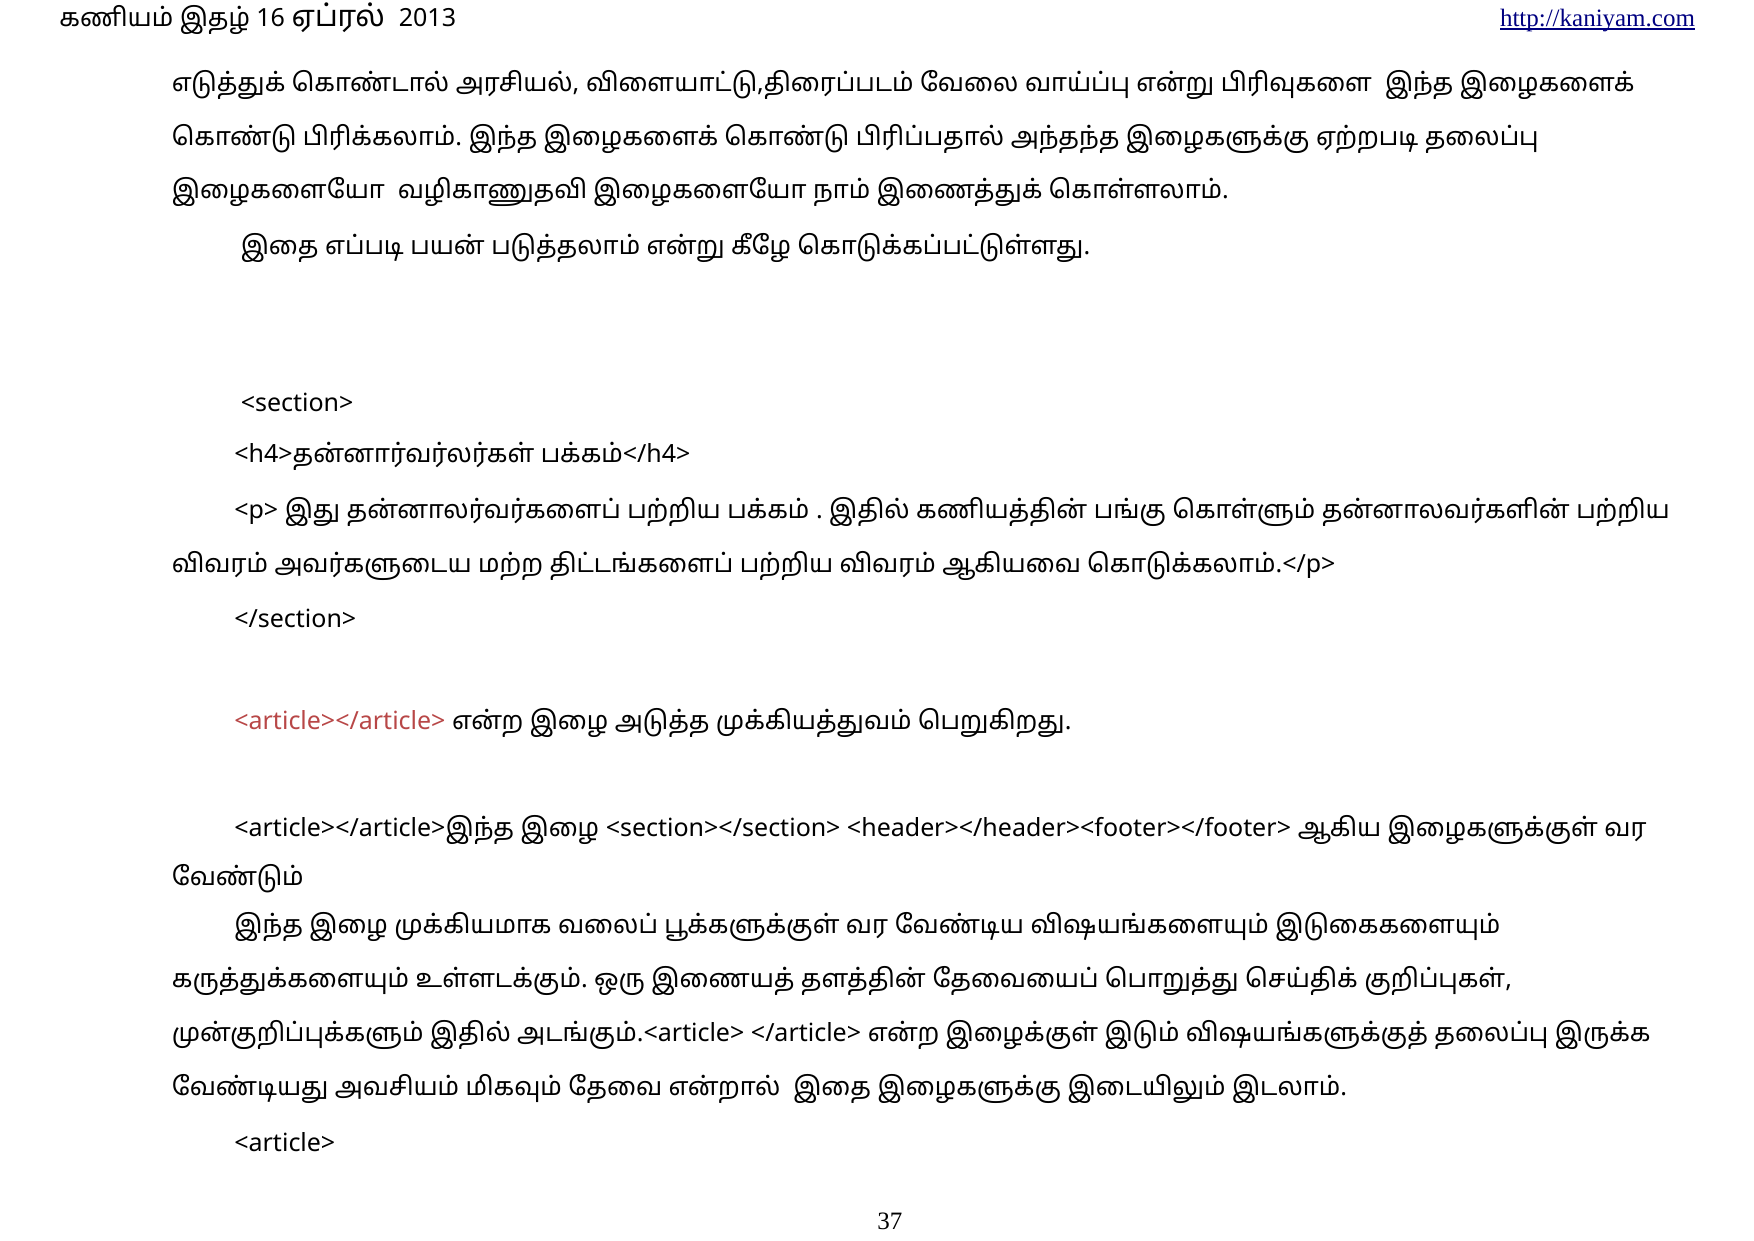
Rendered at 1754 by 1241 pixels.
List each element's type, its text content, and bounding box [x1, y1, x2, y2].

text </section> [172, 601, 1695, 635]
text எடுத்துக் கொண்டால் அரசியல், விளையாட்டு,திரைப்படம் வேலை வாய்ப்பு என்று பிரிவுகளை இந்த இழைகளைக் கொண்டு பிரிக்கலாம். இந்த இழைகளைக் கொண்டு பிரிப்பதால் அந்தந்த இழைகளுக்கு ஏற்றபடி தலைப்பு இழைகளையோ வழிகாணுதவி இழைகளையோ நாம் இணைத்துக் கொள்ளலாம். [172, 64, 1695, 209]
text <article> [172, 1124, 1695, 1158]
text இதை எப்படி பயன் படுத்தலாம் என்று கீழே கொடுக்கப்பட்டுள்ளது. [172, 228, 1695, 264]
text <p> இது தன்னாலர்வர்களைப் பற்றிய பக்கம் . இதில் கணியத்தின் பங்கு கொள்ளும் தன்னாலவர்களின் பற்றிய விவரம் அவர்களுடைய மற்ற திட்டங்களைப் பற்றிய விவரம் ஆகியவை கொடுக்கலாம்.</p> [172, 492, 1695, 582]
text இந்த இழை முக்கியமாக வலைப் பூக்களுக்குள் வர வேண்டிய விஷயங்களையும் இடுகைகளையும் கருத்துக்களையும் உள்ளடக்கும். ஒரு இணையத் தளத்தின் தேவையைப் பொறுத்து செய்திக் குறிப்புகள், முன்குறிப்புக்களும் இதில் அடங்கும்.<article> </article> என்ற இழைக்குள் இடும் விஷயங்களுக்குத் தலைப்பு இருக்க வேண்டியது அவசியம் மிகவும் தேவை என்றால் இதை இழைகளுக்கு இடையிலும் இடலாம். [172, 912, 1695, 1106]
text <h4>தன்னார்வர்லர்கள் பக்கம்</h4> [172, 436, 1695, 473]
text <article><​/article> என்ற இழை அடுத்த முக்கியத்துவம் பெறுகிறது. [172, 703, 1695, 740]
text <section> [172, 385, 1695, 419]
text <article><​/article>இ​ந்த இழை <section><​/section> <header></header><footer></footer> ஆகிய இழைகளுக்குள் வர வேண்டும் [172, 809, 1695, 895]
